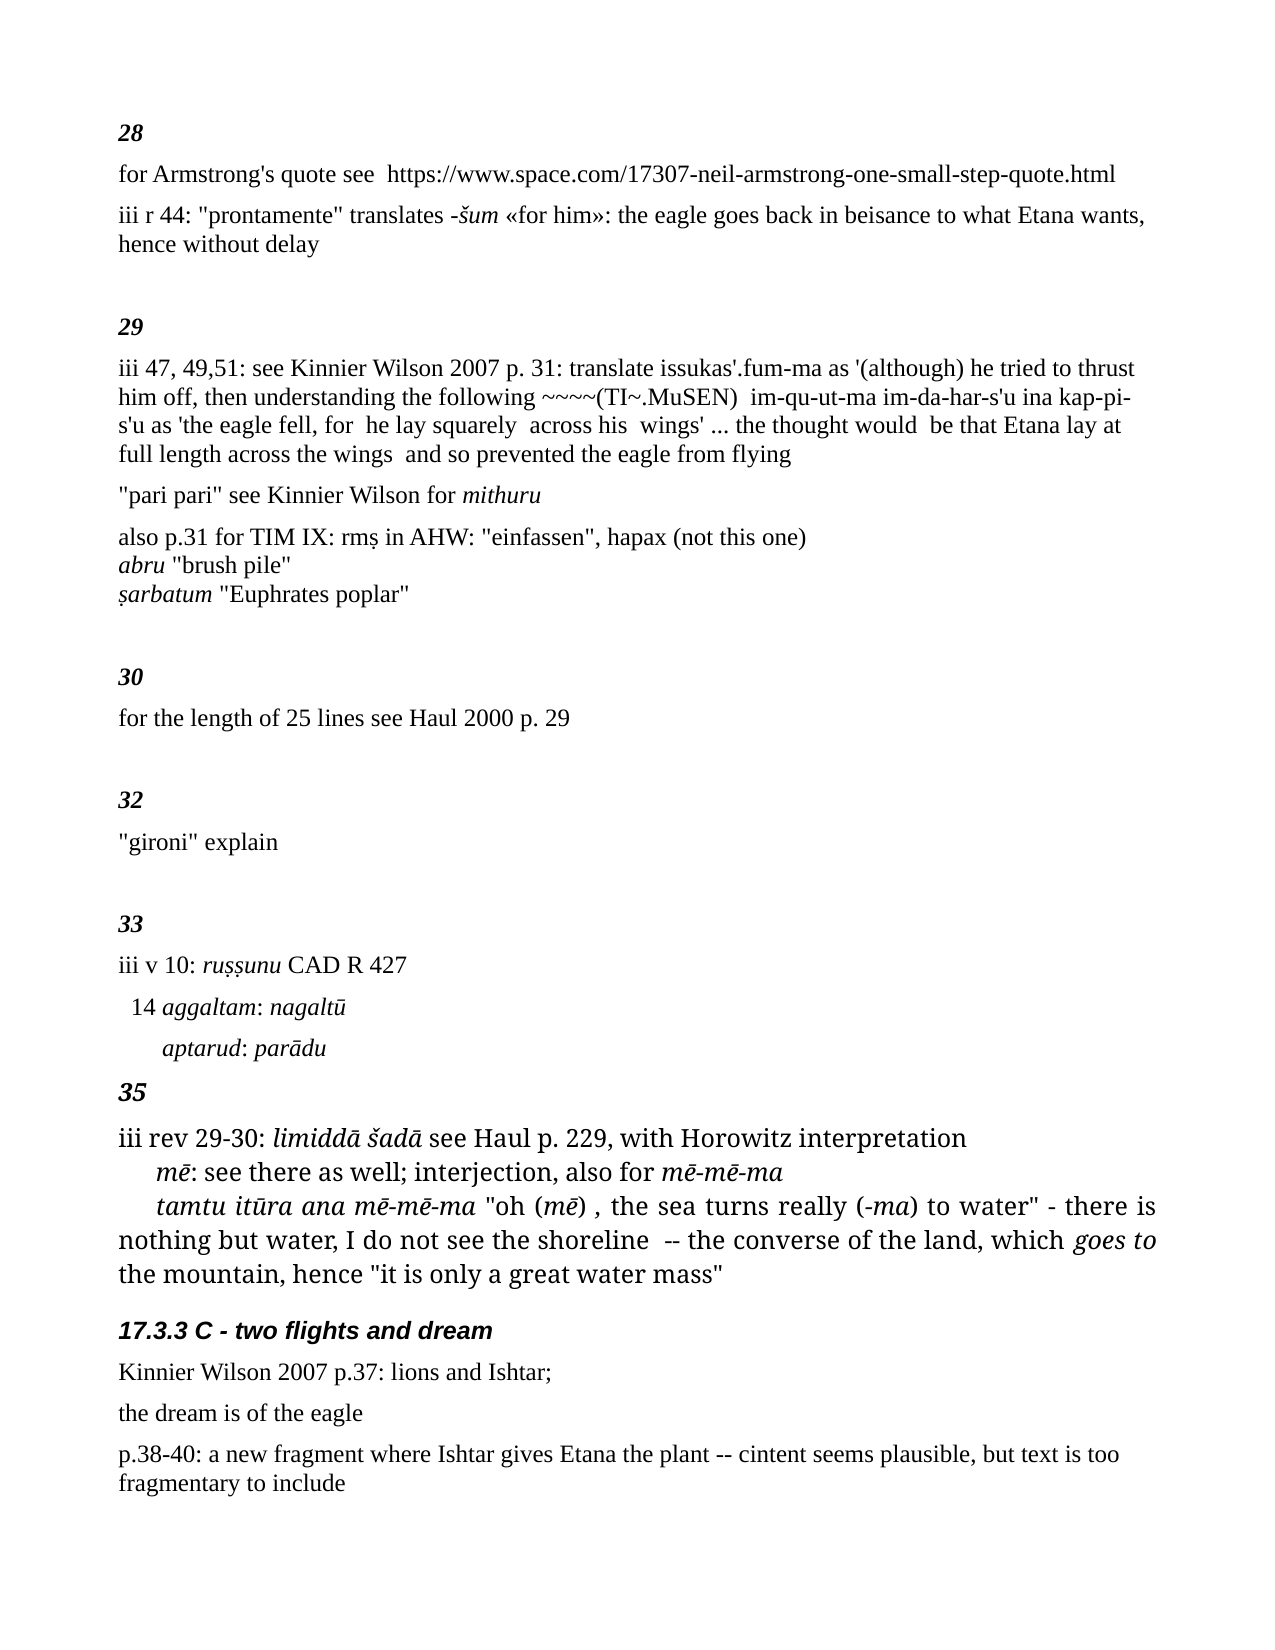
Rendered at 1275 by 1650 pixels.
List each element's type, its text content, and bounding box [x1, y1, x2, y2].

text mē: see there as well; interjection, also for mē-mē-ma [118, 1154, 1157, 1188]
text for the length of 25 lines see Haul 2000 p. 29 [118, 703, 1157, 732]
text "gironi" explain [118, 827, 1157, 856]
subtitle 17.3.3 C - two flights and dream [118, 1316, 1157, 1344]
text 30 [118, 662, 1157, 691]
text the dream is of the eagle [118, 1398, 1157, 1427]
text 33 [118, 909, 1157, 938]
text 32 [118, 786, 1157, 814]
text 28 [118, 118, 1157, 147]
text 29 [118, 312, 1157, 341]
text tamtu itūra ana mē-mē-ma "oh (mē) , the sea turns really (-ma) to water" - there is nothing but water, I do not see the shoreline -- the converse of the land, which goes to the mountain, hence "it is only a great water mass" [118, 1188, 1157, 1291]
text 14 aggaltam: nagaltū [118, 992, 1157, 1021]
text iii rev 29-30: limiddā šadā see Haul p. 229, with Horowitz interpretation [118, 1120, 1157, 1154]
text also p.31 for TIM IX: rmṣ in AHW: "einfassen", hapax (not this one) abru "brush pile" ṣarbatum "Euphrates poplar" [118, 522, 1157, 608]
text Kinnier Wilson 2007 p.37: lions and Ishtar; [118, 1357, 1157, 1386]
text "pari pari" see Kinnier Wilson for mithuru [118, 481, 1157, 509]
text aptarud: parādu [118, 1033, 1157, 1062]
text p.38-40: a new fragment where Ishtar gives Etana the plant -- cintent seems plausible, but text is too fragmentary to include [118, 1439, 1157, 1497]
text iii v 10: ruṣṣunu CAD R 427 [118, 951, 1157, 979]
text iii 47, 49,51: see Kinnier Wilson 2007 p. 31: translate issukas'.fum-ma as '(although) he tried to thrust him off, then understanding the following ~~~~(TI~.MuSEN) im-qu-ut-ma im-da-har-s'u ina kap-pi-s'u as 'the eagle fell, for he lay squarely across his wings' ... the thought would be that Etana lay at full length across the wings and so prevented the eagle from flying [118, 353, 1157, 468]
text iii r 44: "prontamente" translates -šum «for him»: the eagle goes back in beisance to what Etana wants, hence without delay [118, 201, 1157, 258]
text for Armstrong's quote see https://www.space.com/17307-neil-armstrong-one-small-step-quote.html [118, 159, 1157, 188]
text 35 [118, 1074, 1157, 1108]
